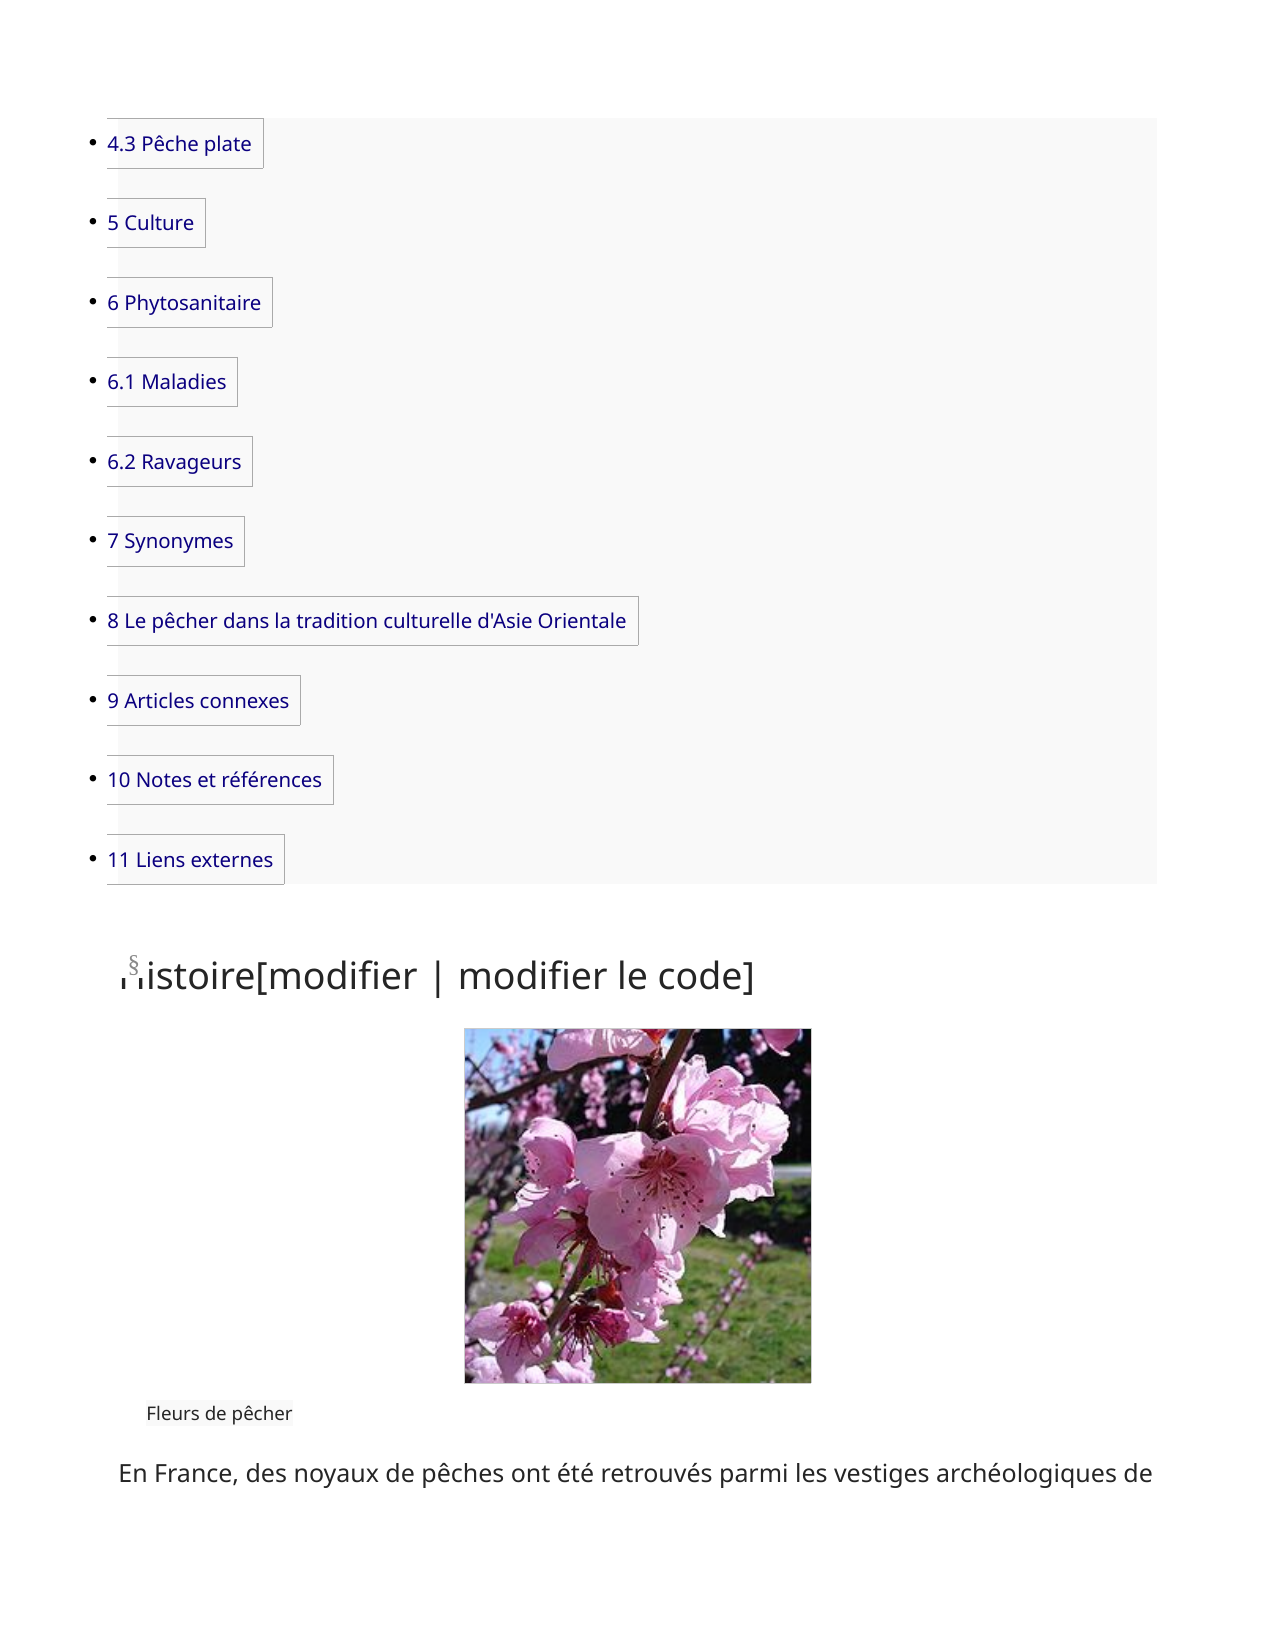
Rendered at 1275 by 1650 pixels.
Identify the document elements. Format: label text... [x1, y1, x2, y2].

list 9 Articles connexes [118, 676, 300, 725]
list 10 Notes et références [118, 756, 333, 804]
list 11 Liens externes [285, 834, 1157, 884]
subtitle Histoire[modifier | modifier le code] [118, 949, 1157, 1000]
picture [465, 1029, 811, 1383]
list 6.2 Ravageurs [253, 436, 1157, 486]
list 4.3 Pêche plate [118, 119, 263, 168]
list 6 Phytosanitaire [273, 277, 1157, 327]
list 9 Articles connexes [301, 675, 1157, 725]
list 5 Culture [118, 199, 205, 247]
text § [118, 949, 149, 978]
list 10 Notes et références [334, 755, 1157, 804]
list 7 Synonymes [245, 516, 1157, 566]
list 6.2 Ravageurs [118, 437, 252, 486]
list 7 Synonymes [118, 517, 244, 566]
list 6 Phytosanitaire [118, 278, 272, 327]
text Fleurs de pêcher [123, 1400, 1157, 1426]
list 5 Culture [206, 198, 1157, 247]
list 6.1 Maladies [238, 357, 1157, 407]
list 8 Le pêcher dans la tradition culturelle d'Asie Orientale [118, 597, 638, 645]
text En France, des noyaux de pêches ont été retrouvés parmi les vestiges archéologiques de [118, 1456, 1157, 1489]
list 6.1 Maladies [118, 358, 237, 406]
list 11 Liens externes [118, 835, 284, 884]
list 4.3 Pêche plate [264, 118, 1157, 168]
list 8 Le pêcher dans la tradition culturelle d'Asie Orientale [639, 596, 1157, 645]
